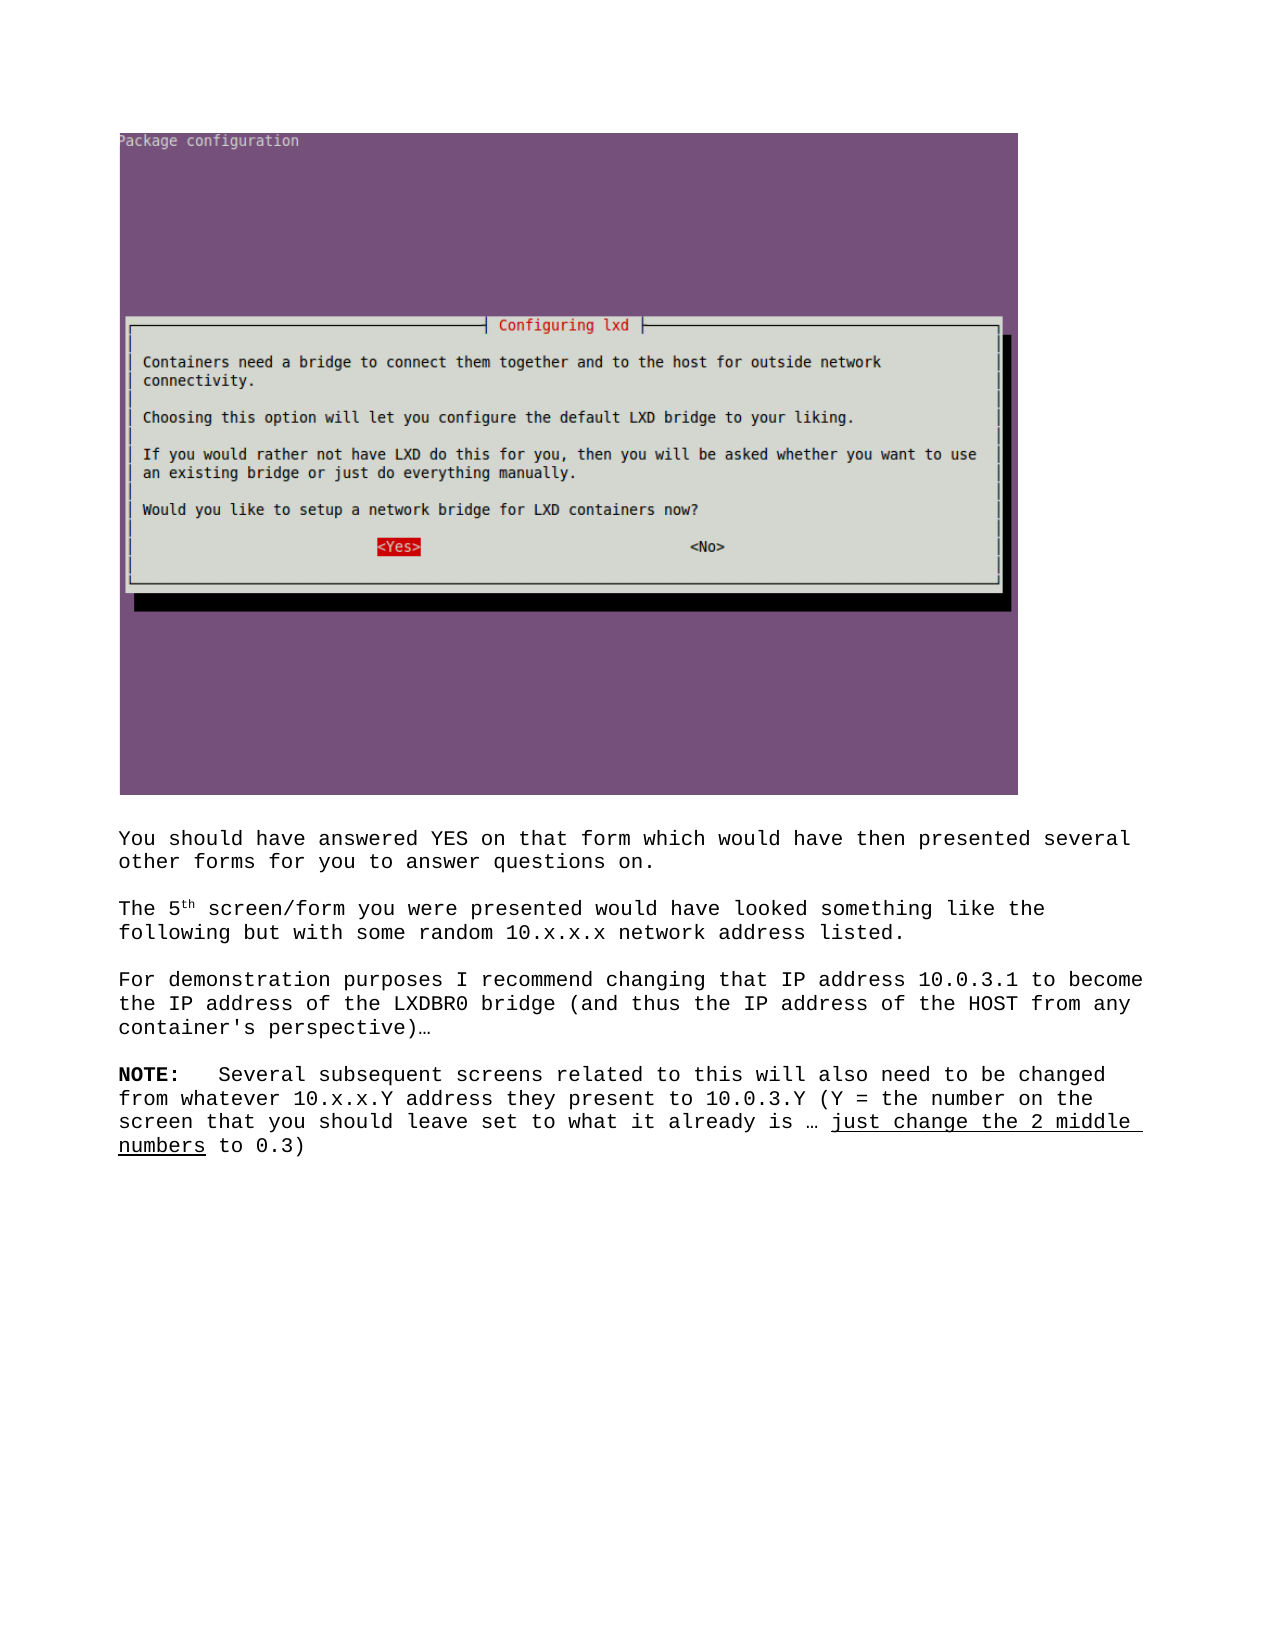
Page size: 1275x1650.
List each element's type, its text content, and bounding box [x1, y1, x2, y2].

text For demonstration purposes I recommend changing that IP address 10.0.3.1 to become the IP address of the LXDBR0 bridge (and thus the IP address of the HOST from any container's perspective)… [118, 969, 1157, 1040]
text You should have answered YES on that form which would have then presented several other forms for you to answer questions on. [118, 827, 1157, 875]
text The 5th screen/form you were presented would have looked something like the following but with some random 10.x.x.x network address listed. [118, 898, 1157, 946]
text NOTE: Several subsequent screens related to this will also need to be changed from whatever 10.x.x.Y address they present to 10.0.3.Y (Y = the number on the screen that you should leave set to what it already is … just change the 2 middle numbers to 0.3) [118, 1064, 1157, 1158]
picture [119, 133, 1018, 795]
